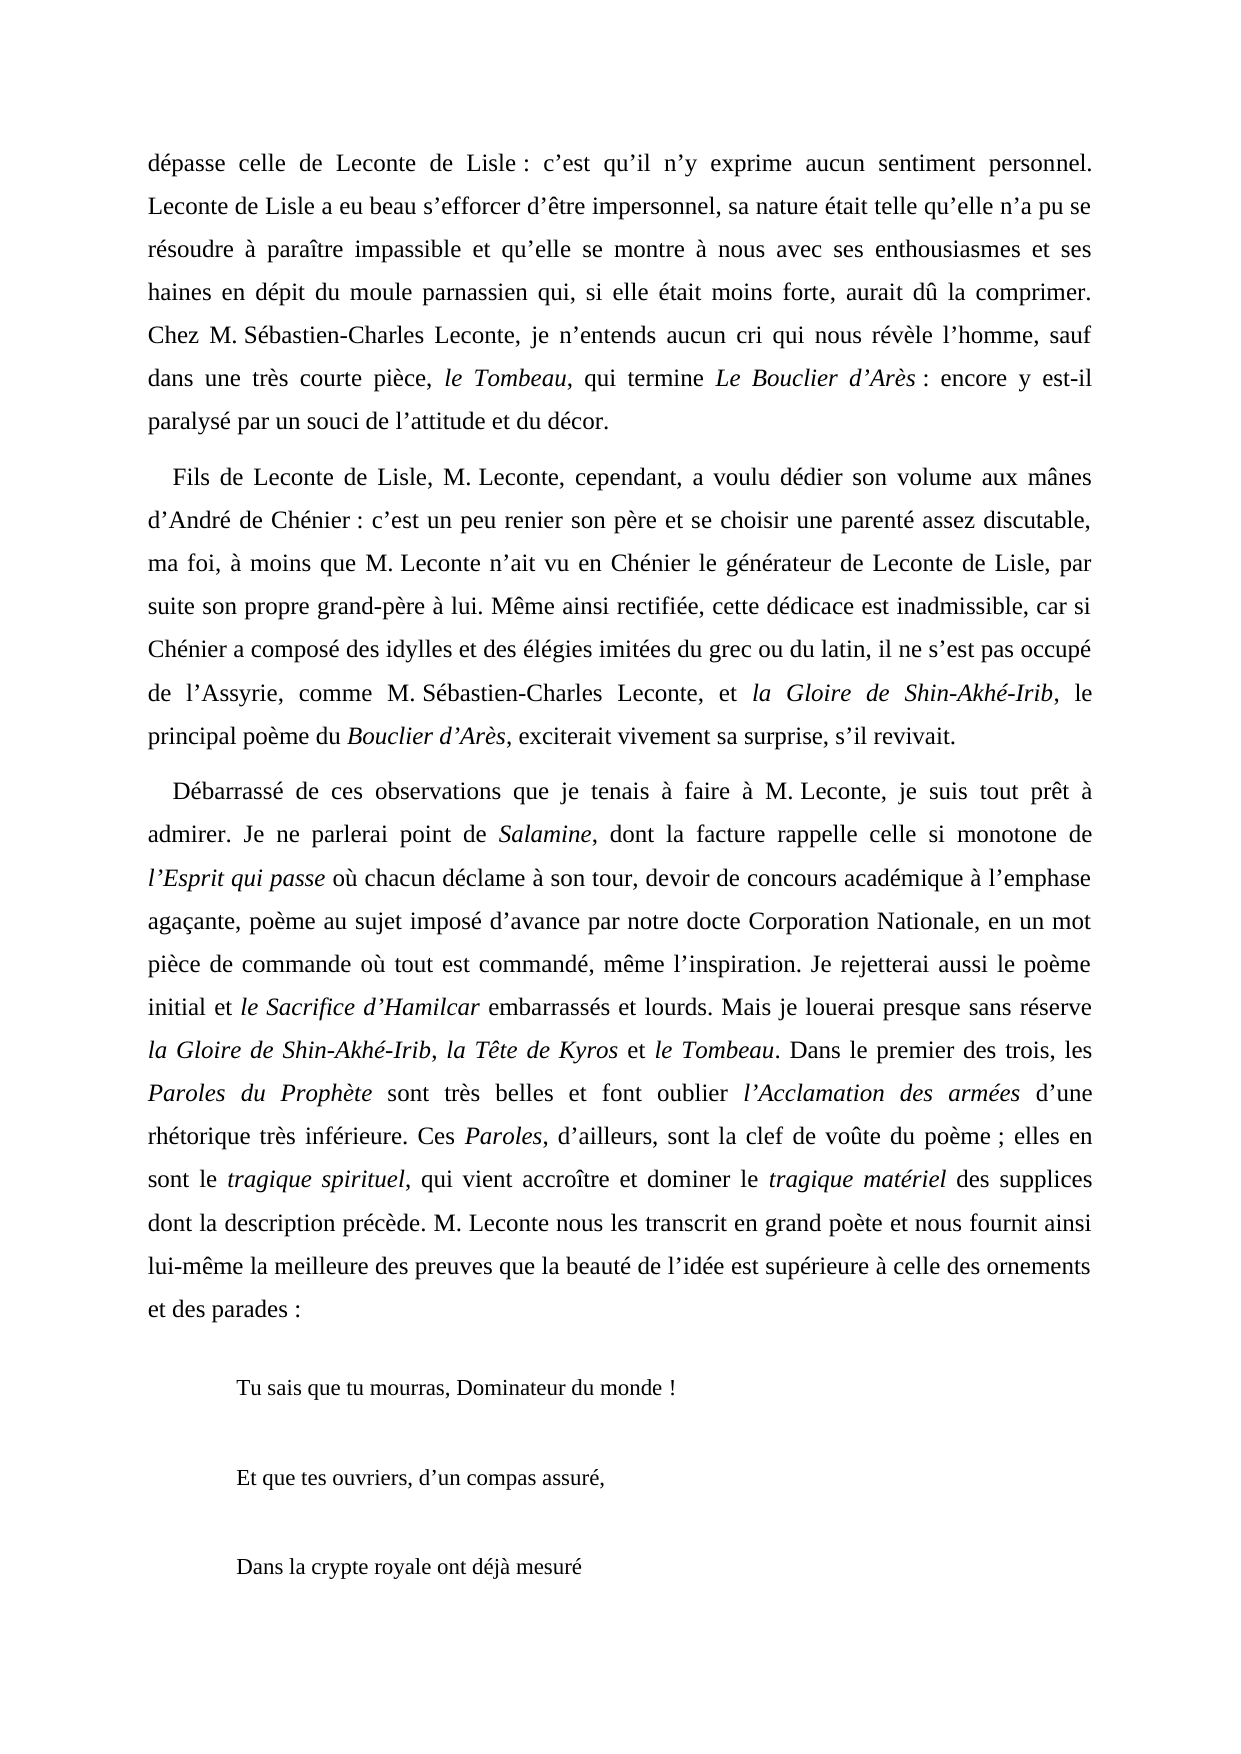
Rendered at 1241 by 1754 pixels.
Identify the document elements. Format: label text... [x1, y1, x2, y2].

text Tu sais que tu mourras, Dominateur du monde ! [236, 1374, 1093, 1401]
text Débarrassé de ces observations que je tenais à faire à M. Leconte, je suis tout prêt à admirer. Je ne parlerai point de Salamine, dont la facture rappelle celle si monotone de l’Esprit qui passe où chacun déclame à son tour, devoir de concours académique à l’emphase agaçante, poème au sujet imposé d’avance par notre docte Corporation Nationale, en un mot pièce de commande où tout est commandé, même l’inspiration. Je rejetterai aussi le poème initial et le Sacrifice d’Hamilcar embarrassés et lourds. Mais je louerai presque sans réserve la Gloire de Shin-Akhé-Irib, la Tête de Kyros et le Tombeau. Dans le premier des trois, les Paroles du Prophète sont très belles et font oublier l’Acclamation des armées d’une rhétorique très inférieure. Ces Paroles, d’ailleurs, sont la clef de voûte du poème ; elles en sont le tragique spirituel, qui vient accroître et dominer le tragique matériel des supplices dont la description précède. M. Leconte nous les transcrit en grand poète et nous fournit ainsi lui-même la meilleure des preuves que la beauté de l’idée est supérieure à celle des ornements et des parades : [148, 776, 1093, 1323]
text Dans la crypte royale ont déjà mesuré [236, 1553, 1093, 1580]
text Et que tes ouvriers, d’un compas assuré, [236, 1464, 1093, 1490]
text Fils de Leconte de Lisle, M. Leconte, cependant, a voulu dédier son volume aux mânes d’André de Chénier : c’est un peu renier son père et se choisir une parenté assez discutable, ma foi, à moins que M. Leconte n’ait vu en Chénier le générateur de Leconte de Lisle, par suite son propre grand-père à lui. Même ainsi rectifiée, cette dédicace est inadmissible, car si Chénier a composé des idylles et des élégies imitées du grec ou du latin, il ne s’est pas occupé de l’Assyrie, comme M. Sébastien-Charles Leconte, et la Gloire de Shin-Akhé-Irib, le principal poème du Bouclier d’Arès, exciterait vivement sa surprise, s’il revivait. [148, 462, 1093, 749]
text dépasse celle de Leconte de Lisle : c’est qu’il n’y exprime aucun sentiment personnel. Leconte de Lisle a eu beau s’efforcer d’être impersonnel, sa nature était telle qu’elle n’a pu se résoudre à paraître impassible et qu’elle se montre à nous avec ses enthousiasmes et ses haines en dépit du moule parnassien qui, si elle était moins forte, aurait dû la comprimer. Chez M. Sébastien-Charles Leconte, je n’entends aucun cri qui nous révèle l’homme, sauf dans une très courte pièce, le Tombeau, qui termine Le Bouclier d’Arès : encore y est-il paralysé par un souci de l’attitude et du décor. [148, 148, 1093, 435]
